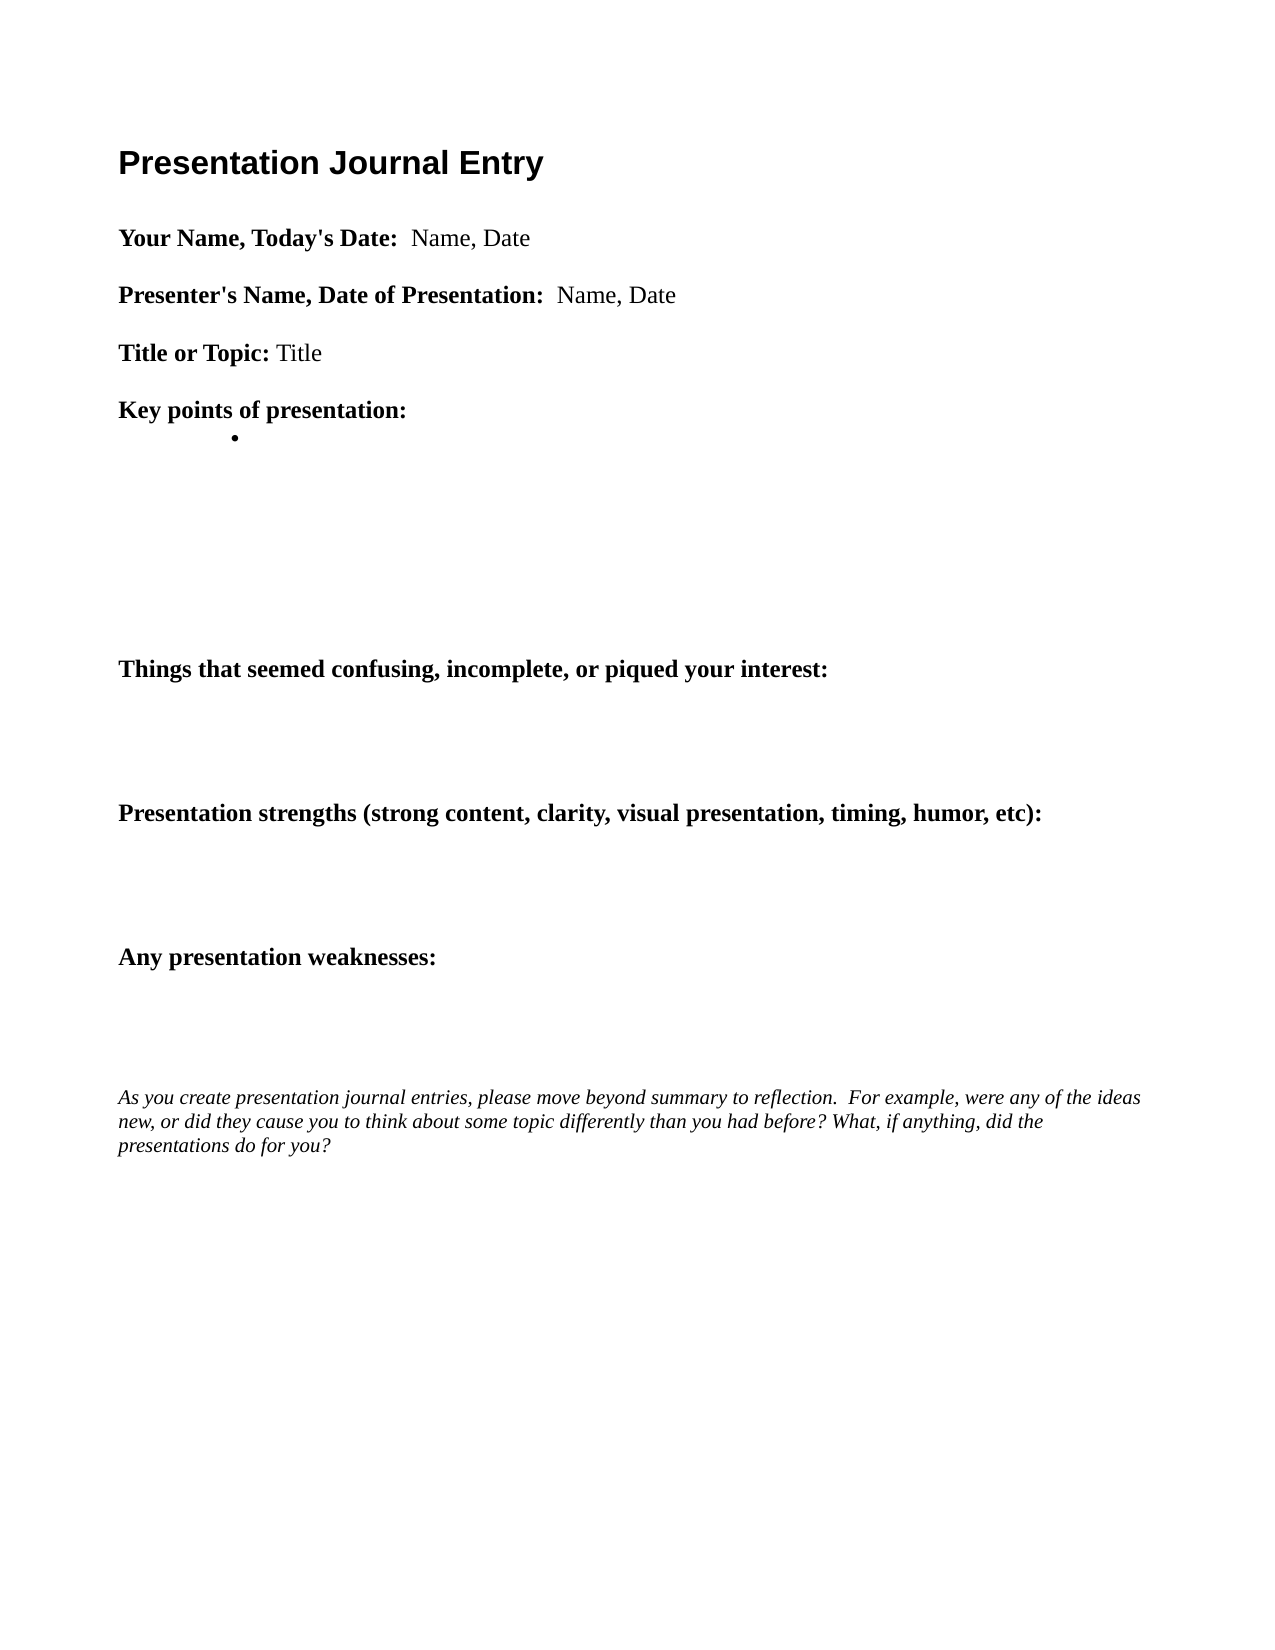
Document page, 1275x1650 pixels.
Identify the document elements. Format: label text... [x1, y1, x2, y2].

text Title or Topic: Title [118, 338, 1157, 367]
text As you create presentation journal entries, please move beyond summary to reflection. For example, were any of the ideas new, or did they cause you to think about some topic differently than you had before? What, if anything, did the presentations do for you? [118, 1085, 1157, 1157]
subtitle Presentation Journal Entry [118, 143, 1157, 182]
text Your Name, Today's Date: Name, Date [118, 223, 1157, 252]
text Any presentation weaknesses: [118, 942, 1157, 970]
text Presenter's Name, Date of Presentation: Name, Date [118, 280, 1157, 309]
text Things that seemed confusing, incomplete, or piqued your interest: [118, 654, 1157, 683]
text Key points of presentation: [118, 395, 1157, 424]
text Presentation strengths (strong content, clarity, visual presentation, timing, humor, etc): [118, 798, 1157, 827]
